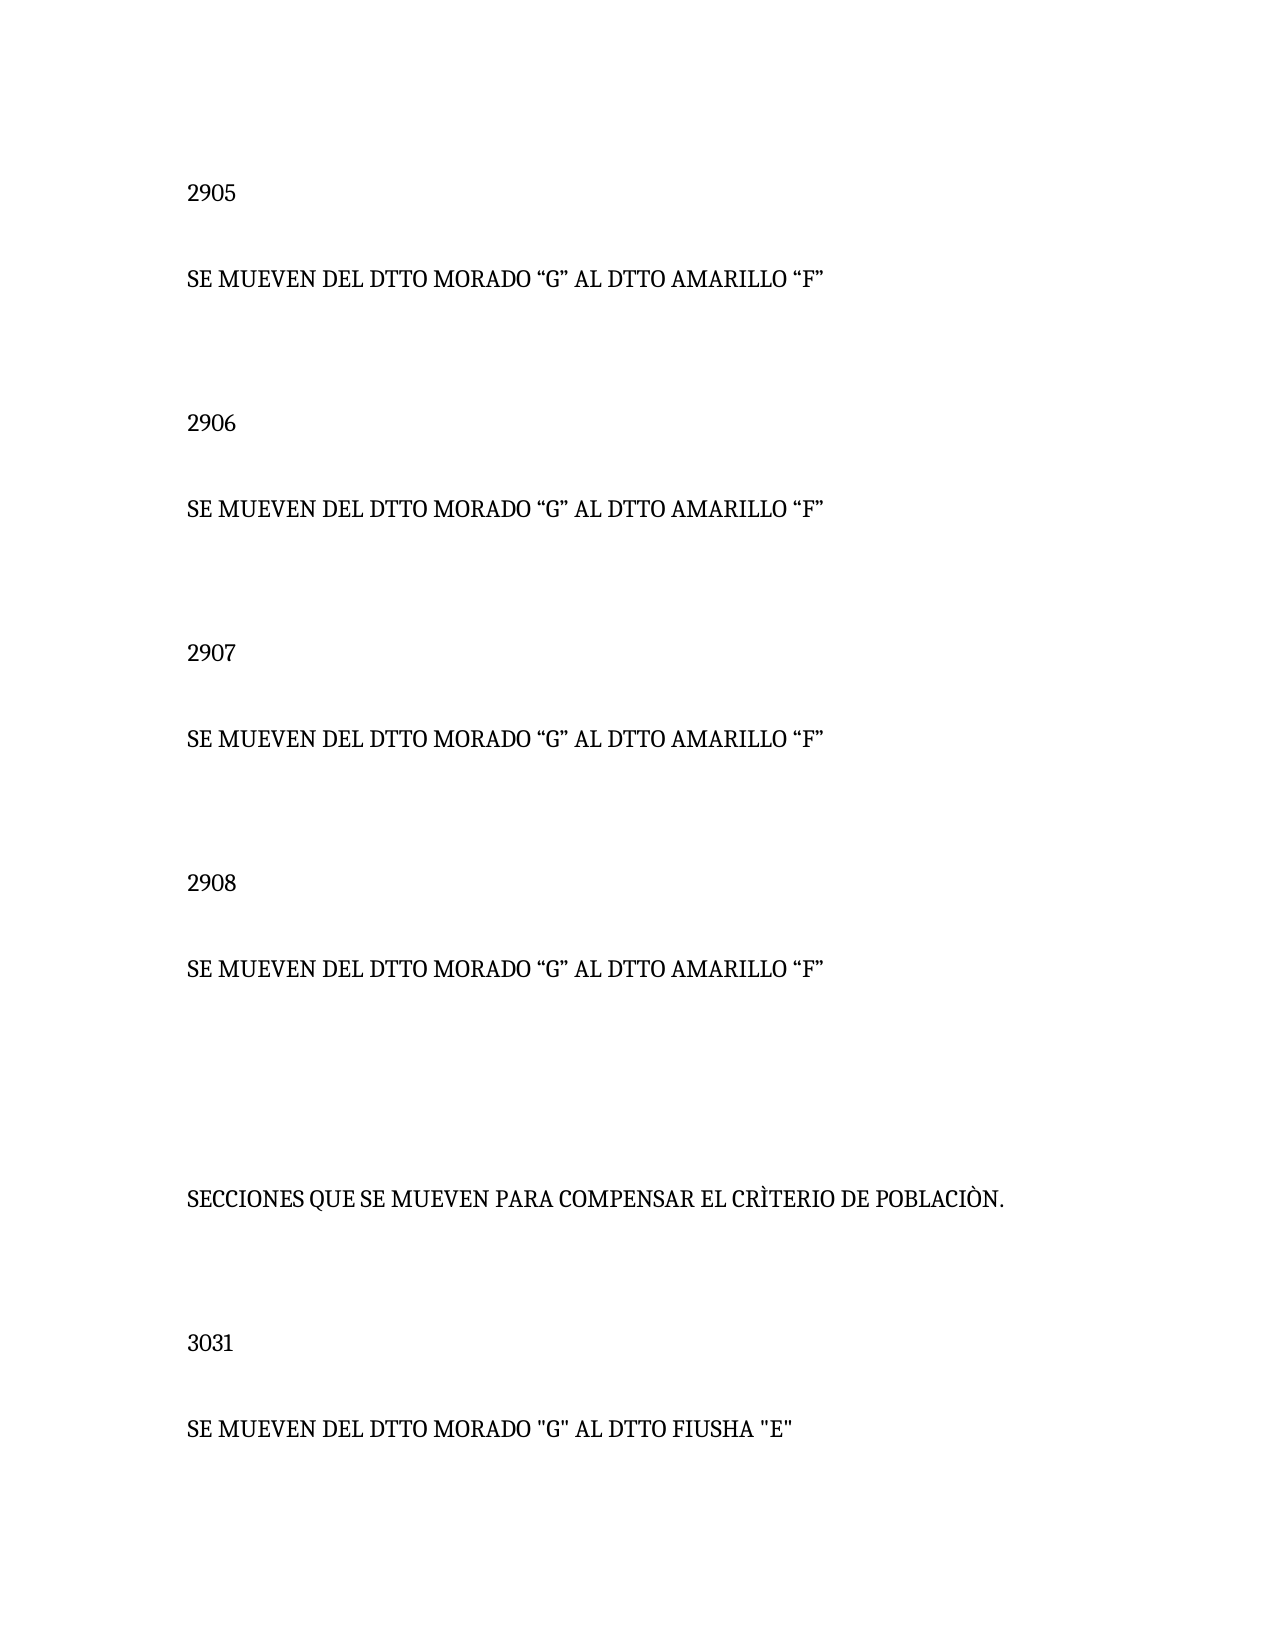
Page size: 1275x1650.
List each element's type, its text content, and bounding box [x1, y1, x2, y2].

text 3031 [187, 1329, 1087, 1357]
text SE MUEVEN DEL DTTO MORADO “G” AL DTTO AMARILLO “F” [187, 955, 1087, 984]
text SE MUEVEN DEL DTTO MORADO “G” AL DTTO AMARILLO “F” [187, 495, 1087, 524]
text 2908 [187, 869, 1087, 897]
text 2907 [187, 639, 1087, 667]
text SE MUEVEN DEL DTTO MORADO "G" AL DTTO FIUSHA "E" [187, 1415, 1087, 1444]
text SE MUEVEN DEL DTTO MORADO “G” AL DTTO AMARILLO “F” [187, 725, 1087, 754]
text 2906 [187, 409, 1087, 437]
text SECCIONES QUE SE MUEVEN PARA COMPENSAR EL CRÌTERIO DE POBLACIÒN. [187, 1185, 1087, 1214]
text SE MUEVEN DEL DTTO MORADO “G” AL DTTO AMARILLO “F” [187, 265, 1087, 294]
text 2905 [187, 179, 1087, 207]
